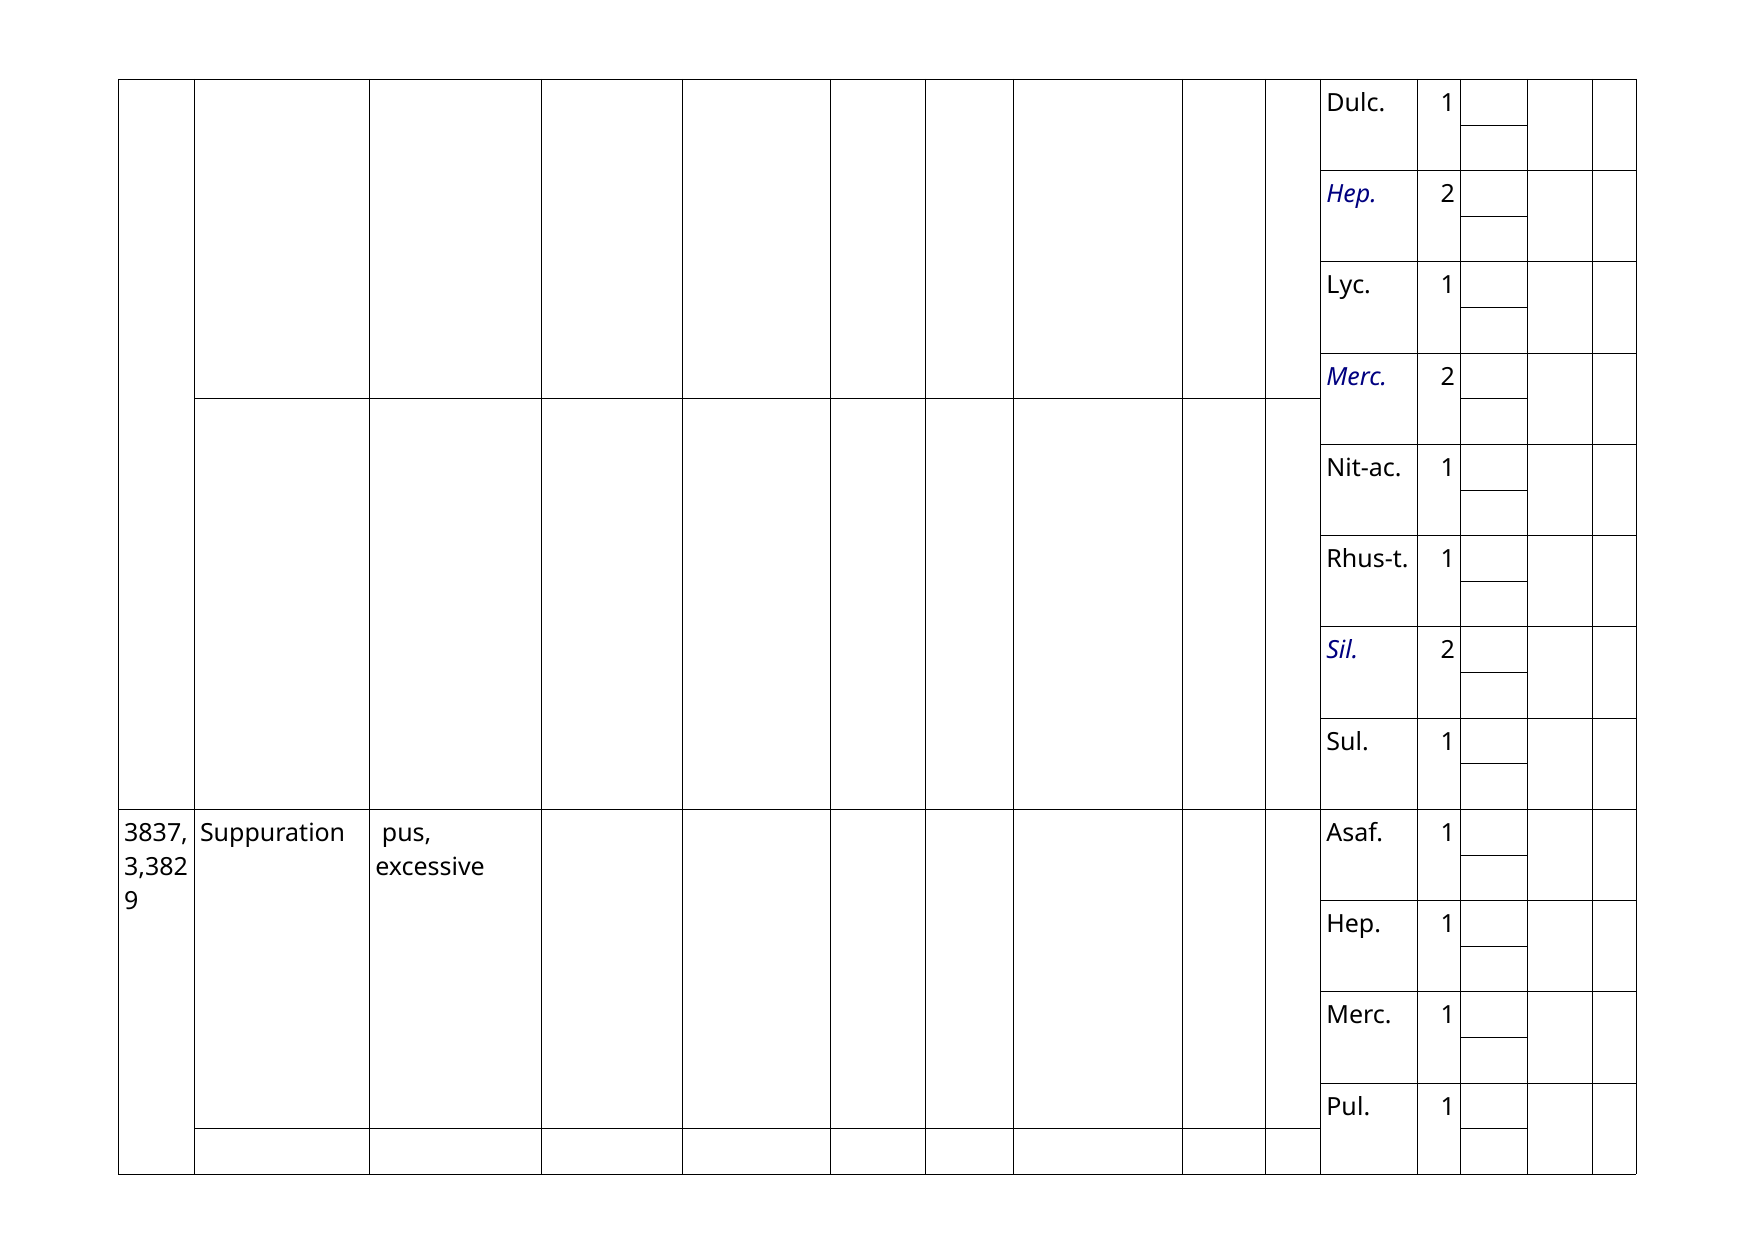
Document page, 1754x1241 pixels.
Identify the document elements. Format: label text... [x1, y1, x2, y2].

table_cell 3837,3,3829 [119, 810, 194, 1174]
table_cell 1 [1418, 901, 1460, 991]
table_cell [1266, 810, 1320, 1128]
table_cell Pul. [1321, 1084, 1417, 1174]
table_cell [1461, 80, 1527, 124]
table_cell 1 [1418, 536, 1460, 626]
table_cell [683, 810, 830, 1128]
table_cell [1461, 262, 1527, 307]
table_cell [1528, 810, 1592, 900]
table_cell Merc. [1321, 354, 1417, 444]
table_cell [1593, 992, 1636, 1083]
table_cell Rhus-t. [1321, 536, 1417, 626]
table_cell [1014, 810, 1182, 1128]
table_cell [1461, 582, 1527, 626]
table_cell [1593, 536, 1636, 626]
table_cell [1014, 80, 1182, 398]
table_cell 1 [1418, 262, 1460, 353]
table_cell [195, 1129, 369, 1174]
table_cell 1 [1418, 445, 1460, 535]
table_cell Sil. [1321, 627, 1417, 718]
table_cell [1461, 719, 1527, 763]
table_cell [1461, 764, 1527, 809]
table_cell [831, 399, 925, 809]
table_cell [1528, 719, 1592, 809]
table_cell [1593, 80, 1636, 170]
table_cell [831, 810, 925, 1128]
table_cell [926, 810, 1013, 1128]
table_cell [1593, 171, 1636, 261]
table_cell [542, 1129, 682, 1174]
table_cell [1183, 80, 1265, 398]
table_cell [831, 1129, 925, 1174]
table_cell [1461, 673, 1527, 718]
table_cell 2 [1418, 171, 1460, 261]
table_cell 1 [1418, 810, 1460, 900]
table_cell [1528, 445, 1592, 535]
table_cell Nit-ac. [1321, 445, 1417, 535]
table_cell [1014, 399, 1182, 809]
table_cell Asaf. [1321, 810, 1417, 900]
table_cell [1528, 901, 1592, 991]
table_cell Suppuration [195, 810, 369, 1128]
table_cell [119, 80, 194, 809]
table_cell [195, 80, 369, 398]
table_cell [1593, 354, 1636, 444]
table_cell [926, 1129, 1013, 1174]
table_cell [1461, 354, 1527, 398]
table_cell Merc. [1321, 992, 1417, 1083]
table_cell [1528, 171, 1592, 261]
table_cell Hep. [1321, 171, 1417, 261]
table_cell [1461, 1084, 1527, 1128]
table_cell [683, 1129, 830, 1174]
table_cell [1461, 627, 1527, 672]
table_cell [1461, 491, 1527, 535]
table_cell 2 [1418, 354, 1460, 444]
table_cell [683, 80, 830, 398]
table_cell [1593, 445, 1636, 535]
table_cell [1593, 810, 1636, 900]
table_cell [1528, 1084, 1592, 1174]
table_cell [1528, 262, 1592, 353]
table_cell [683, 399, 830, 809]
table_cell [1461, 126, 1527, 170]
table_cell [195, 399, 369, 809]
table_cell [1461, 992, 1527, 1037]
table_cell 1 [1418, 80, 1460, 170]
table_cell [1461, 901, 1527, 946]
table_cell [1183, 1129, 1265, 1174]
table_cell [1461, 399, 1527, 444]
table_cell [831, 80, 925, 398]
table_cell [1266, 80, 1320, 398]
table_cell 2 [1418, 627, 1460, 718]
table_cell [1593, 719, 1636, 809]
table_cell [370, 80, 541, 398]
table_cell [1461, 856, 1527, 900]
table_cell [1183, 810, 1265, 1128]
table_cell [1014, 1129, 1182, 1174]
table_cell [1461, 1129, 1527, 1174]
table_cell [542, 399, 682, 809]
table_cell Dulc. [1321, 80, 1417, 170]
table_cell pus, excessive [370, 810, 541, 1128]
table_cell [1528, 627, 1592, 718]
table_cell [542, 810, 682, 1128]
table_cell [1461, 171, 1527, 216]
table_cell [1183, 399, 1265, 809]
table_cell [1593, 1084, 1636, 1174]
table_cell [1593, 901, 1636, 991]
table_cell Sul. [1321, 719, 1417, 809]
table_cell [1593, 627, 1636, 718]
table_cell [1461, 810, 1527, 854]
table_cell 1 [1418, 719, 1460, 809]
table_cell [1266, 1129, 1320, 1174]
table_cell [1461, 1038, 1527, 1083]
table_cell [1461, 217, 1527, 261]
table_cell [370, 1129, 541, 1174]
table_cell [926, 80, 1013, 398]
table_cell 1 [1418, 992, 1460, 1083]
table_cell [1593, 262, 1636, 353]
table_cell [1461, 308, 1527, 353]
table_cell [1528, 536, 1592, 626]
table_cell [1461, 947, 1527, 991]
table_cell [1461, 536, 1527, 581]
table_cell [1528, 354, 1592, 444]
table_cell [542, 80, 682, 398]
table_cell Hep. [1321, 901, 1417, 991]
table_cell [1528, 80, 1592, 170]
table_cell [1528, 992, 1592, 1083]
table_cell 1 [1418, 1084, 1460, 1174]
table_cell [1461, 445, 1527, 489]
table_cell [926, 399, 1013, 809]
table_cell [370, 399, 541, 809]
table_cell Lyc. [1321, 262, 1417, 353]
table_cell [1266, 399, 1320, 809]
